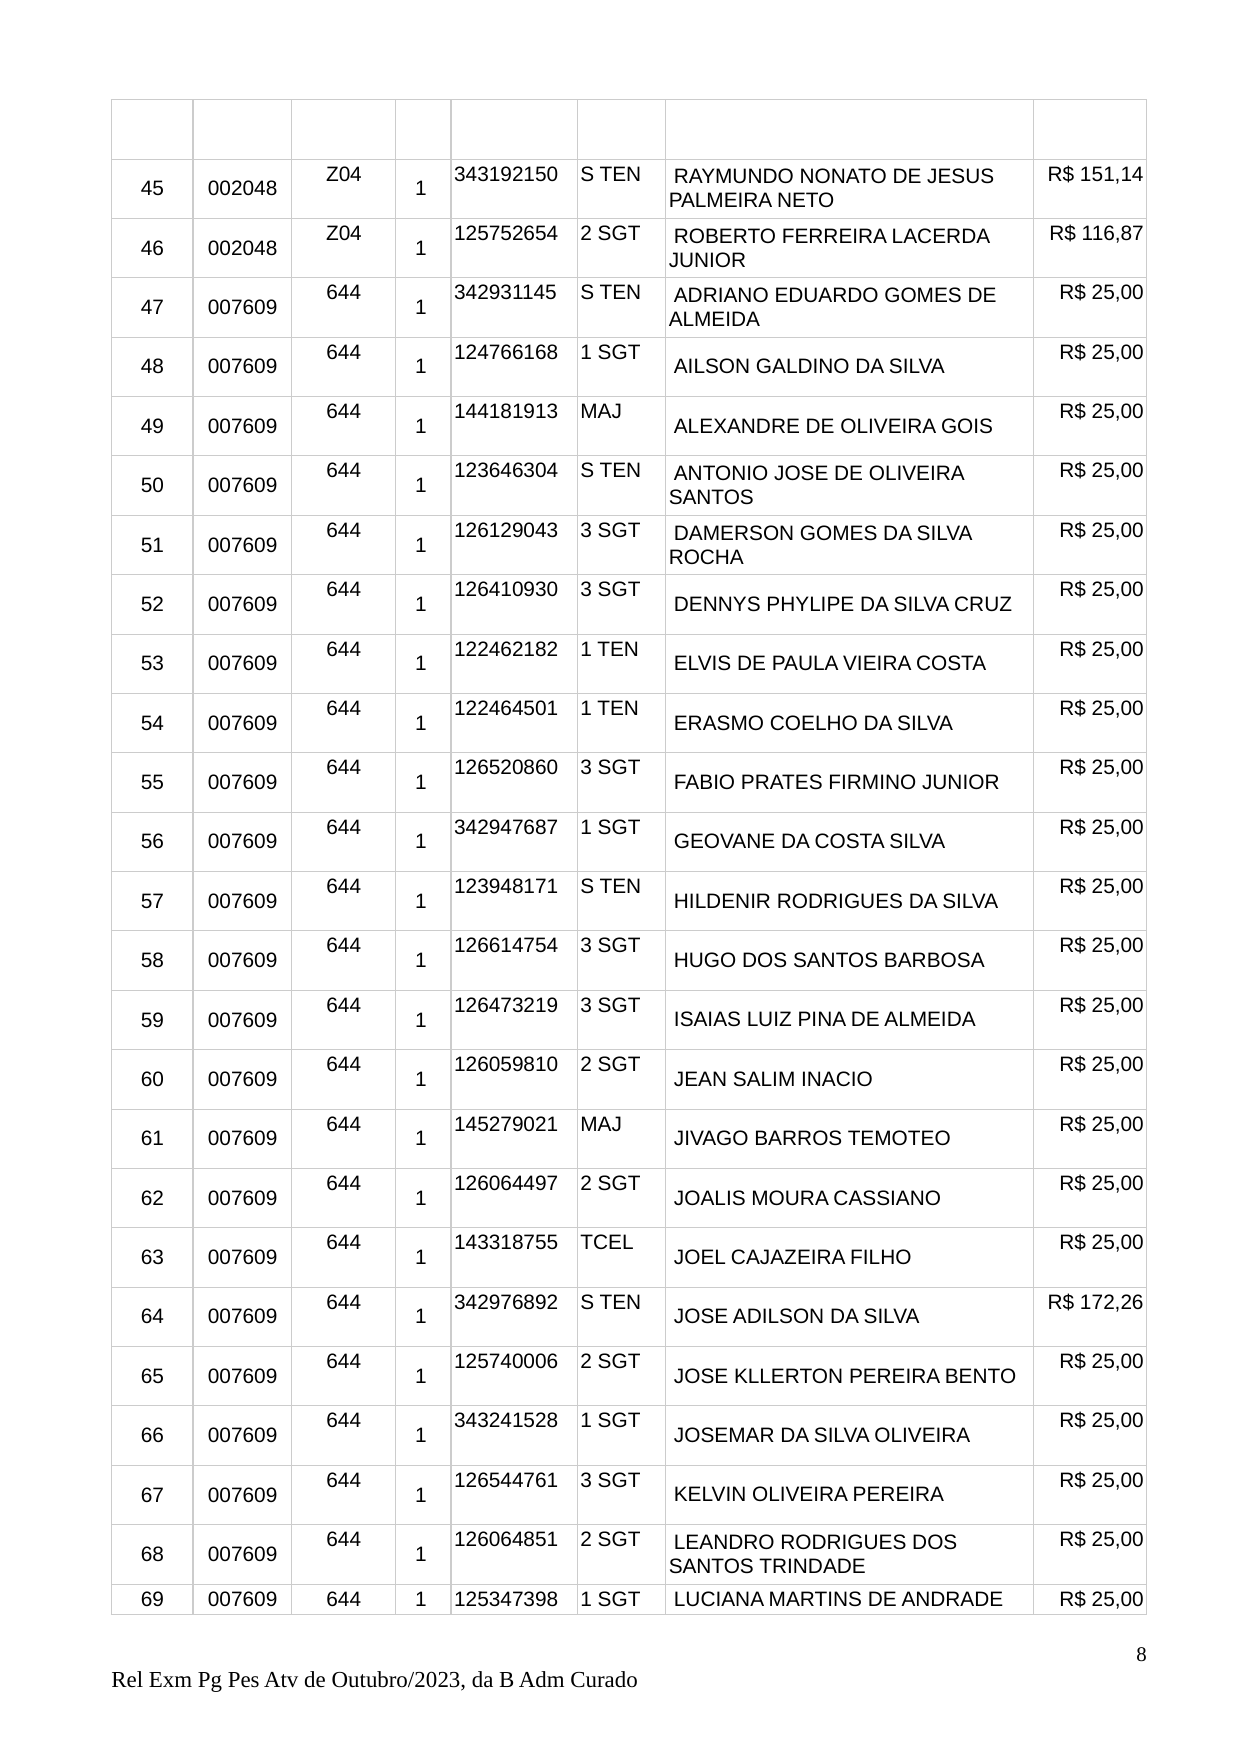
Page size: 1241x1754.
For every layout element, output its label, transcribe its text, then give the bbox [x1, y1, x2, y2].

table_cell [1034, 100, 1146, 158]
table_cell JOEL CAJAZEIRA FILHO [666, 1228, 1033, 1287]
table_cell 644 [292, 397, 395, 455]
table_cell 007609 [194, 1169, 291, 1227]
table_cell 1 [396, 635, 450, 693]
table_cell R$ 25,00 [1034, 1525, 1146, 1583]
table_cell 126473219 [452, 991, 577, 1049]
table_cell 126544761 [452, 1466, 577, 1524]
table_cell 1 TEN [578, 635, 665, 693]
table_cell R$ 25,00 [1034, 753, 1146, 812]
table_cell 007609 [194, 1288, 291, 1346]
table_cell 644 [292, 1347, 395, 1405]
table_cell 644 [292, 516, 395, 574]
table_cell 51 [112, 516, 192, 574]
table_cell MAJ [578, 1110, 665, 1168]
table_cell 002048 [194, 160, 291, 218]
table_cell 125740006 [452, 1347, 577, 1405]
table_cell 48 [112, 338, 192, 396]
table_cell LEANDRO RODRIGUES DOS SANTOS TRINDADE [666, 1525, 1033, 1583]
table_cell HILDENIR RODRIGUES DA SILVA [666, 872, 1033, 930]
table_cell ALEXANDRE DE OLIVEIRA GOIS [666, 397, 1033, 455]
table_cell 644 [292, 635, 395, 693]
table_cell 1 [396, 1288, 450, 1346]
table_cell 1 [396, 1110, 450, 1168]
table_cell S TEN [578, 872, 665, 930]
table_cell R$ 25,00 [1034, 1169, 1146, 1227]
table_cell 007609 [194, 1525, 291, 1583]
table_cell 644 [292, 753, 395, 812]
table_cell R$ 25,00 [1034, 338, 1146, 396]
table_cell 2 SGT [578, 1525, 665, 1583]
table_cell 59 [112, 991, 192, 1049]
table_cell 1 [396, 1466, 450, 1524]
table_cell 126129043 [452, 516, 577, 574]
table_cell 65 [112, 1347, 192, 1405]
table_cell 644 [292, 456, 395, 515]
table_cell R$ 25,00 [1034, 575, 1146, 633]
table_cell [578, 100, 665, 158]
table_cell 63 [112, 1228, 192, 1287]
table_cell [194, 100, 291, 158]
table_cell 122462182 [452, 635, 577, 693]
table_cell 007609 [194, 1466, 291, 1524]
table_cell 342976892 [452, 1288, 577, 1346]
table_cell 007609 [194, 872, 291, 930]
table_cell 007609 [194, 1228, 291, 1287]
table_cell 644 [292, 1288, 395, 1346]
table_cell KELVIN OLIVEIRA PEREIRA [666, 1466, 1033, 1524]
table_cell R$ 25,00 [1034, 1228, 1146, 1287]
table_cell 644 [292, 1525, 395, 1583]
table_cell [452, 100, 577, 158]
table_cell 1 [396, 872, 450, 930]
table_cell 3 SGT [578, 753, 665, 812]
table_cell 60 [112, 1050, 192, 1108]
table_cell ELVIS DE PAULA VIEIRA COSTA [666, 635, 1033, 693]
table_cell 143318755 [452, 1228, 577, 1287]
table_cell 1 SGT [578, 813, 665, 871]
table_cell R$ 25,00 [1034, 931, 1146, 990]
table_cell 007609 [194, 575, 291, 633]
table_cell 002048 [194, 219, 291, 277]
table_cell 1 SGT [578, 338, 665, 396]
table_cell 1 [396, 1585, 450, 1613]
table_cell 47 [112, 278, 192, 337]
table_cell Z04 [292, 219, 395, 277]
table_cell DENNYS PHYLIPE DA SILVA CRUZ [666, 575, 1033, 633]
table_cell 126064851 [452, 1525, 577, 1583]
table_cell R$ 116,87 [1034, 219, 1146, 277]
table_cell AILSON GALDINO DA SILVA [666, 338, 1033, 396]
table_cell 126520860 [452, 753, 577, 812]
table_cell 1 [396, 753, 450, 812]
table_cell 125347398 [452, 1585, 577, 1613]
table_cell 1 [396, 1406, 450, 1465]
table_cell 1 [396, 338, 450, 396]
table_cell 3 SGT [578, 575, 665, 633]
table_cell 007609 [194, 278, 291, 337]
table_cell 56 [112, 813, 192, 871]
table_cell 3 SGT [578, 991, 665, 1049]
table_cell TCEL [578, 1228, 665, 1287]
table_cell 2 SGT [578, 1169, 665, 1227]
table_cell R$ 172,26 [1034, 1288, 1146, 1346]
table_cell 126064497 [452, 1169, 577, 1227]
table_cell LUCIANA MARTINS DE ANDRADE [666, 1585, 1033, 1613]
table_cell R$ 25,00 [1034, 1406, 1146, 1465]
table_cell 644 [292, 1050, 395, 1108]
table_cell 57 [112, 872, 192, 930]
table_cell 1 [396, 1525, 450, 1583]
table_cell Z04 [292, 160, 395, 218]
table_cell 644 [292, 1406, 395, 1465]
table_cell 2 SGT [578, 1347, 665, 1405]
table_cell ISAIAS LUIZ PINA DE ALMEIDA [666, 991, 1033, 1049]
table_cell 644 [292, 1110, 395, 1168]
table_cell 1 TEN [578, 694, 665, 752]
table_cell 1 [396, 575, 450, 633]
table_cell R$ 25,00 [1034, 1050, 1146, 1108]
table_cell 126059810 [452, 1050, 577, 1108]
table_cell 2 SGT [578, 219, 665, 277]
table_cell 644 [292, 1466, 395, 1524]
table_cell 644 [292, 813, 395, 871]
table_cell 52 [112, 575, 192, 633]
table_cell R$ 25,00 [1034, 694, 1146, 752]
table_cell 007609 [194, 516, 291, 574]
table_cell 343192150 [452, 160, 577, 218]
table_cell S TEN [578, 456, 665, 515]
table_cell 1 [396, 456, 450, 515]
table_cell 1 [396, 219, 450, 277]
table_cell 644 [292, 1585, 395, 1613]
table_cell 67 [112, 1466, 192, 1524]
table_cell 007609 [194, 397, 291, 455]
table_cell 1 [396, 1228, 450, 1287]
table_cell 1 [396, 931, 450, 990]
table_cell 644 [292, 931, 395, 990]
table_cell 1 [396, 278, 450, 337]
table_cell 125752654 [452, 219, 577, 277]
table_cell R$ 25,00 [1034, 397, 1146, 455]
table_cell 007609 [194, 991, 291, 1049]
table_cell 122464501 [452, 694, 577, 752]
table_cell R$ 25,00 [1034, 991, 1146, 1049]
table_cell [292, 100, 395, 158]
table_cell 124766168 [452, 338, 577, 396]
table_cell 3 SGT [578, 931, 665, 990]
table_cell JEAN SALIM INACIO [666, 1050, 1033, 1108]
table_cell S TEN [578, 278, 665, 337]
table_cell 144181913 [452, 397, 577, 455]
table_cell R$ 25,00 [1034, 1347, 1146, 1405]
table_cell 64 [112, 1288, 192, 1346]
table_cell R$ 25,00 [1034, 516, 1146, 574]
table_cell 1 [396, 991, 450, 1049]
table_cell 45 [112, 160, 192, 218]
table_cell R$ 25,00 [1034, 1466, 1146, 1524]
table_cell 1 [396, 397, 450, 455]
table_cell ADRIANO EDUARDO GOMES DE ALMEIDA [666, 278, 1033, 337]
table_cell 644 [292, 575, 395, 633]
table_cell DAMERSON GOMES DA SILVA ROCHA [666, 516, 1033, 574]
table_cell JOALIS MOURA CASSIANO [666, 1169, 1033, 1227]
table_cell 644 [292, 872, 395, 930]
table_cell 342947687 [452, 813, 577, 871]
table_cell R$ 25,00 [1034, 635, 1146, 693]
table_cell 66 [112, 1406, 192, 1465]
table_cell S TEN [578, 160, 665, 218]
table_cell RAYMUNDO NONATO DE JESUS PALMEIRA NETO [666, 160, 1033, 218]
table_cell R$ 25,00 [1034, 872, 1146, 930]
table_cell 007609 [194, 813, 291, 871]
table_cell GEOVANE DA COSTA SILVA [666, 813, 1033, 871]
table_cell 69 [112, 1585, 192, 1613]
table_cell 2 SGT [578, 1050, 665, 1108]
table_cell 126614754 [452, 931, 577, 990]
table_cell 123646304 [452, 456, 577, 515]
table_cell R$ 25,00 [1034, 1110, 1146, 1168]
table_cell HUGO DOS SANTOS BARBOSA [666, 931, 1033, 990]
table_cell 49 [112, 397, 192, 455]
table_cell JOSEMAR DA SILVA OLIVEIRA [666, 1406, 1033, 1465]
table_cell JOSE KLLERTON PEREIRA BENTO [666, 1347, 1033, 1405]
table_cell ERASMO COELHO DA SILVA [666, 694, 1033, 752]
table_cell 644 [292, 694, 395, 752]
table_cell 644 [292, 991, 395, 1049]
table_cell 1 SGT [578, 1406, 665, 1465]
table_cell 342931145 [452, 278, 577, 337]
table_cell 50 [112, 456, 192, 515]
table_cell 61 [112, 1110, 192, 1168]
table_cell 62 [112, 1169, 192, 1227]
table_cell 58 [112, 931, 192, 990]
table_cell 1 [396, 160, 450, 218]
table_cell 007609 [194, 1347, 291, 1405]
table_cell JOSE ADILSON DA SILVA [666, 1288, 1033, 1346]
table_cell 343241528 [452, 1406, 577, 1465]
table_cell FABIO PRATES FIRMINO JUNIOR [666, 753, 1033, 812]
table_cell [112, 100, 192, 158]
table_cell MAJ [578, 397, 665, 455]
table_cell R$ 151,14 [1034, 160, 1146, 218]
table_cell 007609 [194, 931, 291, 990]
table_cell 126410930 [452, 575, 577, 633]
table_cell R$ 25,00 [1034, 813, 1146, 871]
table_cell 644 [292, 1169, 395, 1227]
table_cell 1 [396, 813, 450, 871]
table_cell [666, 100, 1033, 158]
table_cell 007609 [194, 1110, 291, 1168]
table_cell 1 [396, 694, 450, 752]
table_cell 007609 [194, 338, 291, 396]
table_cell 68 [112, 1525, 192, 1583]
table_cell 1 [396, 1050, 450, 1108]
table_cell S TEN [578, 1288, 665, 1346]
table_cell ROBERTO FERREIRA LACERDA JUNIOR [666, 219, 1033, 277]
table_cell 007609 [194, 1406, 291, 1465]
table_cell 1 SGT [578, 1585, 665, 1613]
table_cell R$ 25,00 [1034, 278, 1146, 337]
table_cell 53 [112, 635, 192, 693]
table_cell JIVAGO BARROS TEMOTEO [666, 1110, 1033, 1168]
table_cell 007609 [194, 694, 291, 752]
table_cell 55 [112, 753, 192, 812]
table_cell 54 [112, 694, 192, 752]
table_cell 007609 [194, 635, 291, 693]
table_cell 007609 [194, 1585, 291, 1613]
table_cell 46 [112, 219, 192, 277]
table_cell 007609 [194, 753, 291, 812]
table_cell 3 SGT [578, 516, 665, 574]
table_cell ANTONIO JOSE DE OLIVEIRA SANTOS [666, 456, 1033, 515]
table_cell R$ 25,00 [1034, 456, 1146, 515]
table_cell 1 [396, 1169, 450, 1227]
table_cell 1 [396, 1347, 450, 1405]
table_cell 145279021 [452, 1110, 577, 1168]
table_cell 644 [292, 278, 395, 337]
table_cell 1 [396, 516, 450, 574]
table_cell 644 [292, 1228, 395, 1287]
table_cell 644 [292, 338, 395, 396]
table_cell 3 SGT [578, 1466, 665, 1524]
table_cell [396, 100, 450, 158]
table_cell 007609 [194, 1050, 291, 1108]
table_cell 123948171 [452, 872, 577, 930]
table_cell R$ 25,00 [1034, 1585, 1146, 1613]
table_cell 007609 [194, 456, 291, 515]
